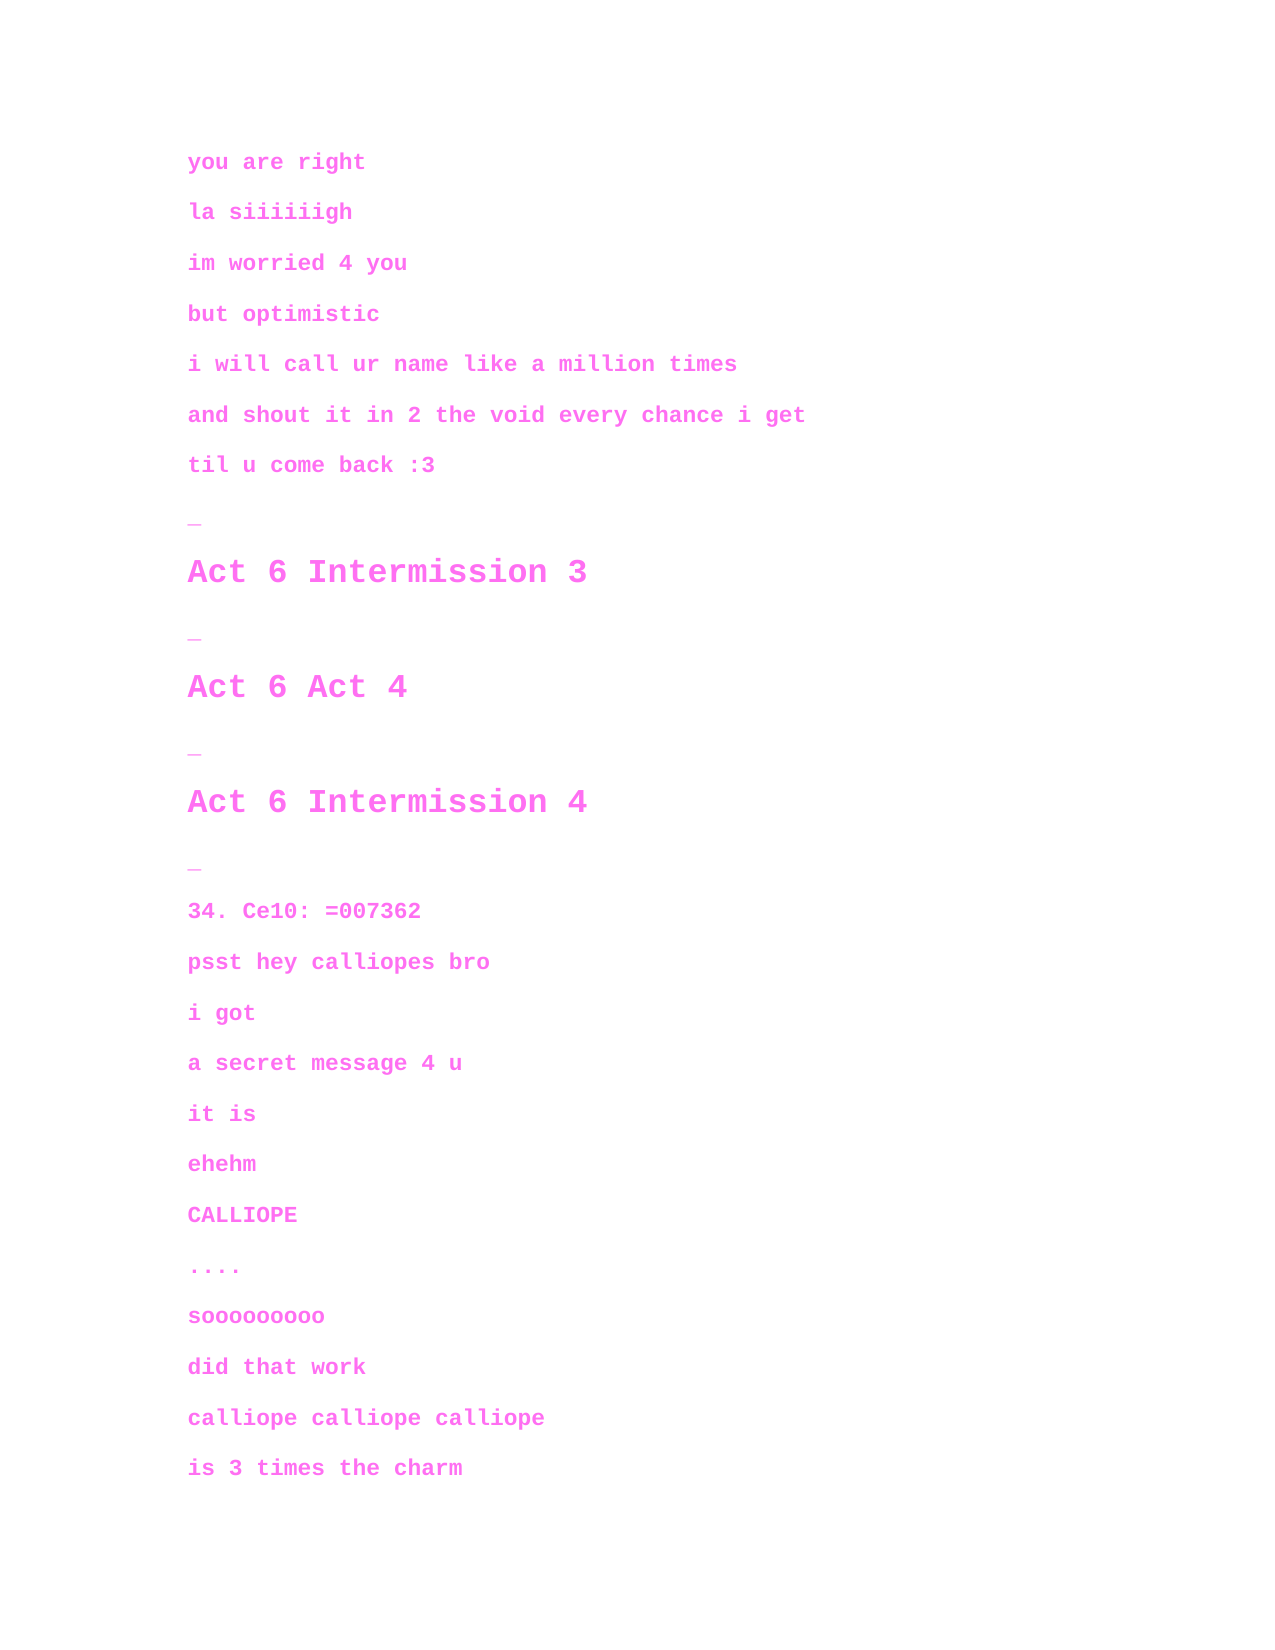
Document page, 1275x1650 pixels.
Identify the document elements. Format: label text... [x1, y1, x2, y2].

text Act 6 Intermission 4 [187, 785, 1087, 823]
text ehehm [187, 1153, 1087, 1179]
text is 3 times the charm [187, 1457, 1087, 1482]
text til u come back :3 [187, 454, 1087, 480]
text la siiiiiigh [187, 201, 1087, 227]
text a secret message 4 u [187, 1052, 1087, 1077]
text im worried 4 you [187, 251, 1087, 277]
text Act 6 Act 4 [187, 670, 1087, 708]
text Act 6 Intermission 3 [187, 555, 1087, 593]
text psst hey calliopes bro [187, 950, 1087, 976]
text 34. Ce10: =007362 [187, 900, 1087, 926]
text _ [187, 734, 1087, 760]
text you are right [187, 150, 1087, 176]
text calliope calliope calliope [187, 1406, 1087, 1432]
text i will call ur name like a million times [187, 352, 1087, 378]
text but optimistic [187, 302, 1087, 328]
text and shout it in 2 the void every chance i get [187, 403, 1087, 429]
text did that work [187, 1355, 1087, 1381]
text it is [187, 1102, 1087, 1128]
text _ [187, 619, 1087, 645]
text _ [187, 849, 1087, 875]
text sooooooooo [187, 1305, 1087, 1331]
text i got [187, 1001, 1087, 1027]
text CALLIOPE [187, 1203, 1087, 1229]
text _ [187, 504, 1087, 530]
text .... [187, 1254, 1087, 1280]
